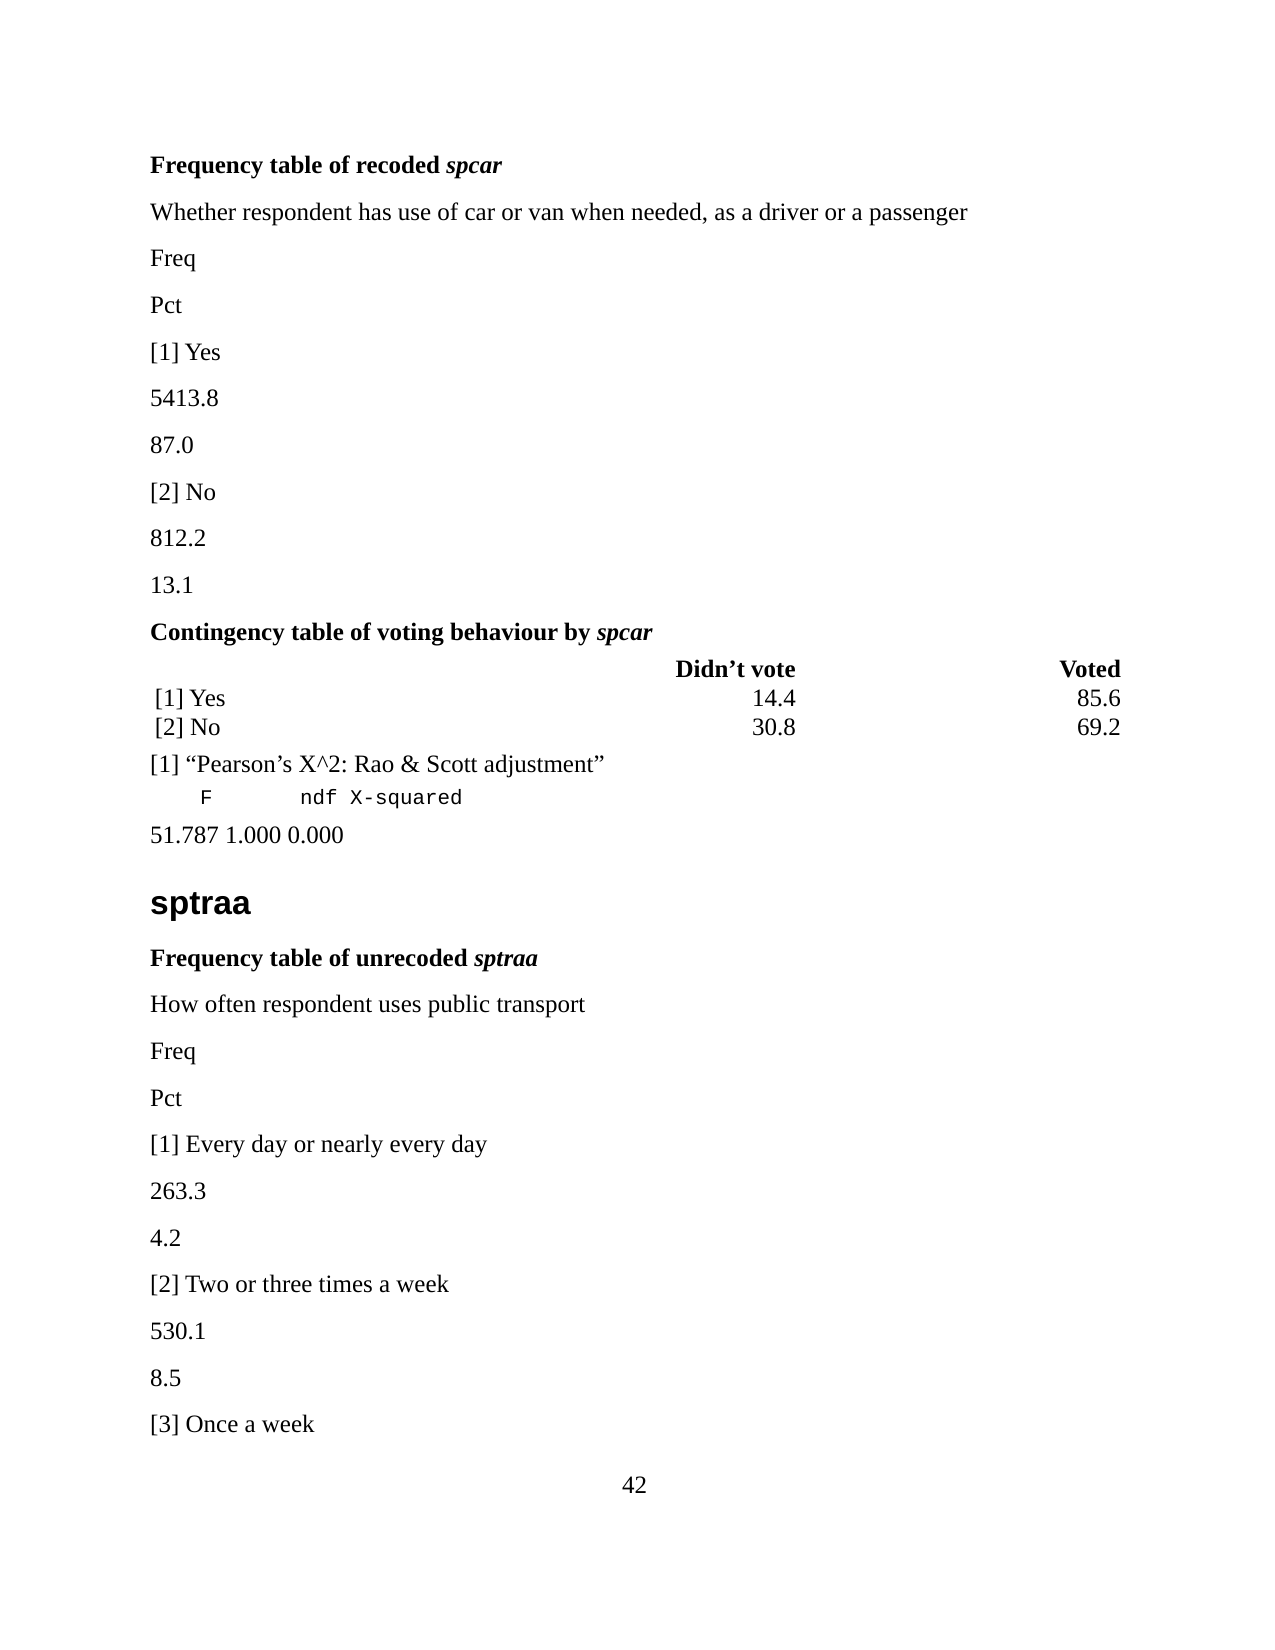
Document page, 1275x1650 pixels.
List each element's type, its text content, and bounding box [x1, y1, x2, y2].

text [3] Once a week [150, 1409, 1125, 1438]
table_cell 69.2 [800, 712, 1125, 741]
subtitle sptraa [150, 883, 1125, 921]
table_header Voted [800, 654, 1125, 683]
text 13.1 [150, 570, 1125, 599]
table_cell 30.8 [475, 712, 800, 741]
text 263.3 [150, 1176, 1125, 1205]
text Pct [150, 290, 1125, 319]
text Freq [150, 243, 1125, 272]
text 51.787 1.000 0.000 [150, 820, 1125, 849]
text 4.2 [150, 1223, 1125, 1251]
text Freq [150, 1036, 1125, 1065]
table_cell [1] Yes [150, 683, 475, 712]
table_cell 85.6 [800, 683, 1125, 712]
text [2] No [150, 477, 1125, 505]
text 812.2 [150, 523, 1125, 552]
text Whether respondent has use of car or van when needed, as a driver or a passenger [150, 197, 1125, 225]
text 8.5 [150, 1363, 1125, 1391]
table_cell 14.4 [475, 683, 800, 712]
text [1] “Pearson’s X^2: Rao & Scott adjustment” [150, 749, 1125, 778]
table_cell [2] No [150, 712, 475, 741]
text Pct [150, 1083, 1125, 1111]
text How often respondent uses public transport [150, 989, 1125, 1018]
text 5413.8 [150, 383, 1125, 412]
table_header [150, 654, 475, 683]
text [1] Yes [150, 337, 1125, 365]
text Frequency table of recoded spcar [150, 150, 1125, 179]
text [1] Every day or nearly every day [150, 1129, 1125, 1158]
text 530.1 [150, 1316, 1125, 1345]
text F ndf X-squared [150, 787, 1125, 811]
table_header Didn’t vote [475, 654, 800, 683]
text Contingency table of voting behaviour by spcar [150, 617, 1125, 645]
text Frequency table of unrecoded sptraa [150, 943, 1125, 971]
text [2] Two or three times a week [150, 1269, 1125, 1298]
text 87.0 [150, 430, 1125, 459]
